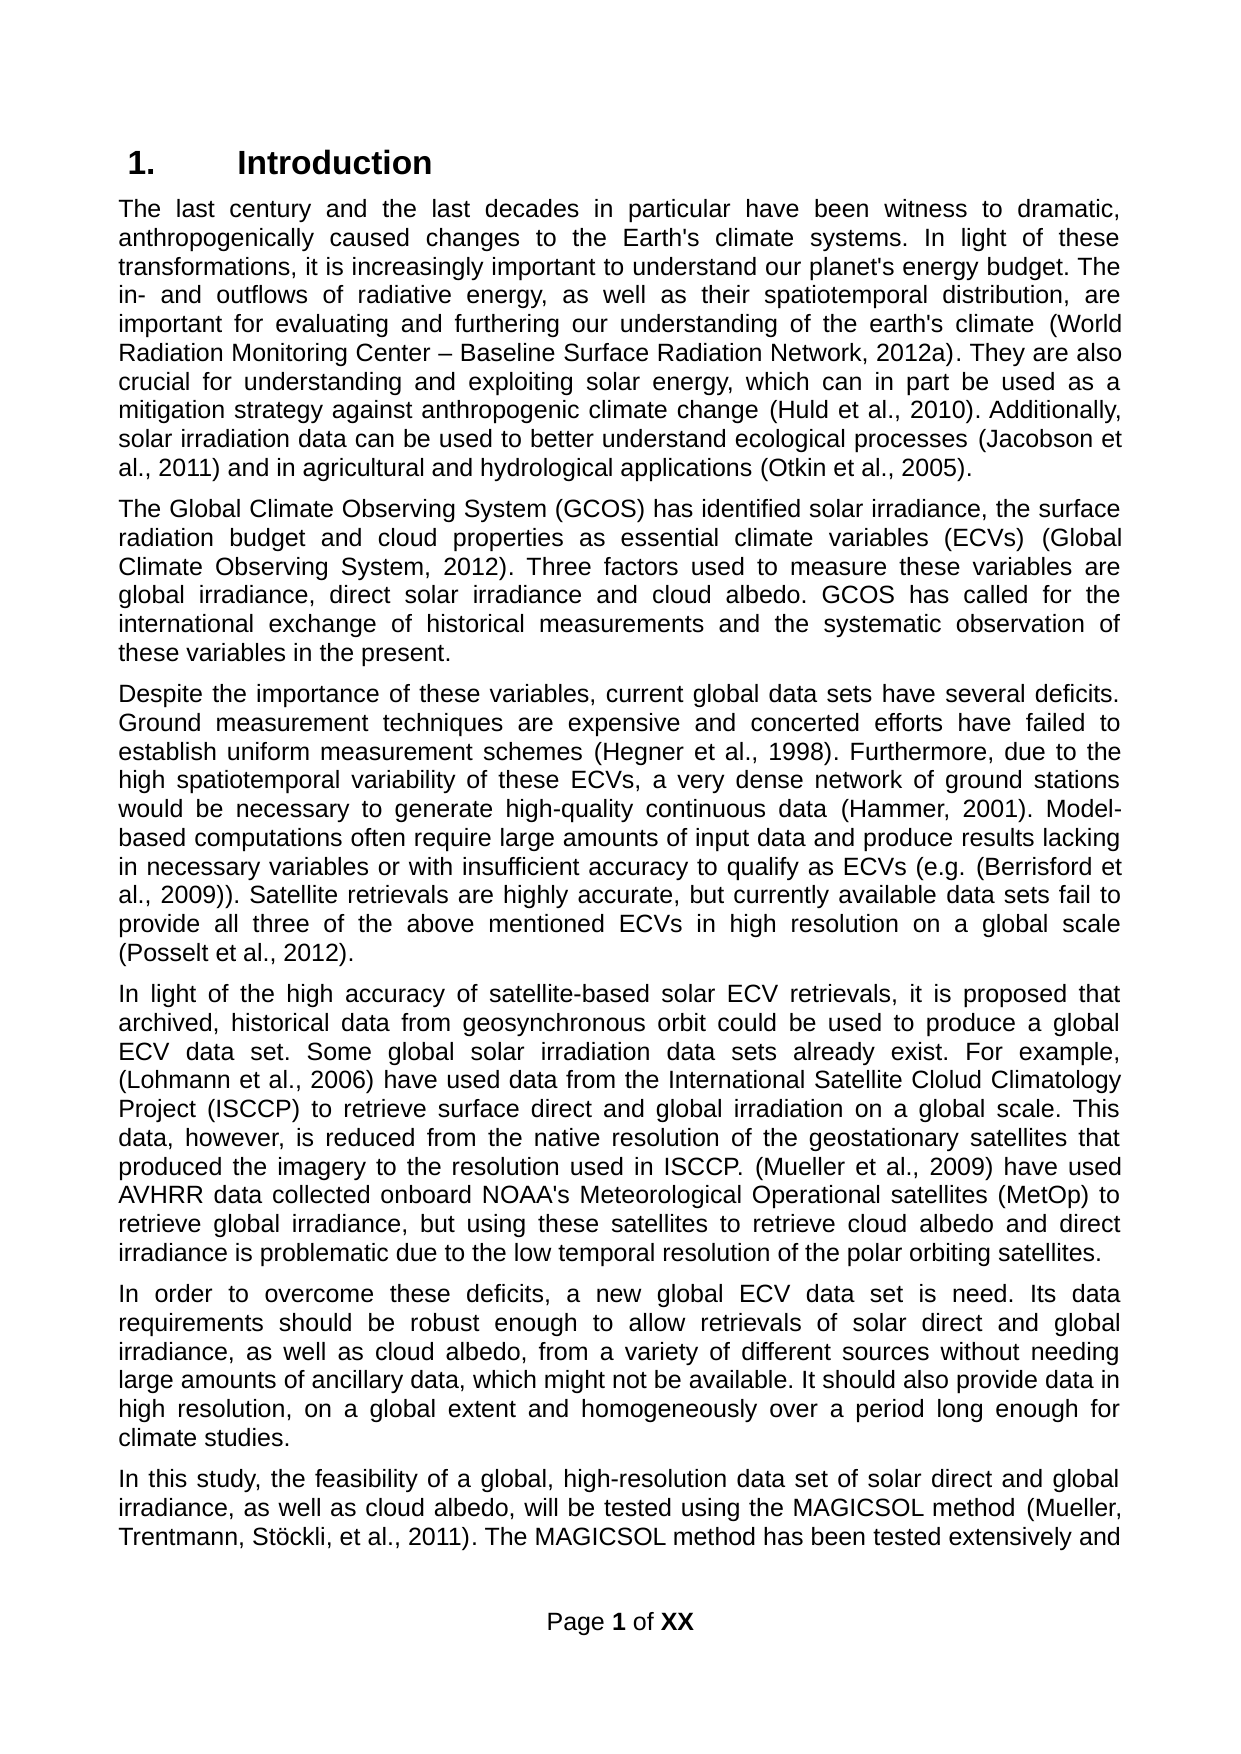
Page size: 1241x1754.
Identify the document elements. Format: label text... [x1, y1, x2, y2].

text In this study, the feasibility of a global, high-resolution data set of solar direct and global irradiance, as well as cloud albedo, will be tested using the MAGICSOL method (Mueller, Trentmann, Stöckli, et al., 2011). The MAGICSOL method has been tested extensively and [118, 1464, 1122, 1551]
text In light of the high accuracy of satellite-based solar ECV retrievals, it is proposed that archived, historical data from geosynchronous orbit could be used to produce a global ECV data set. Some global solar irradiation data sets already exist. For example, (Lohmann et al., 2006) have used data from the International Satellite Clolud Climatology Project (ISCCP) to retrieve surface direct and global irradiation on a global scale. This data, however, is reduced from the native resolution of the geostationary satellites that produced the imagery to the resolution used in ISCCP. (Mueller et al., 2009) have used AVHRR data collected onboard NOAA's Meteorological Operational satellites (MetOp) to retrieve global irradiance, but using these satellites to retrieve cloud albedo and direct irradiance is problematic due to the low temporal resolution of the polar orbiting satellites. [118, 979, 1122, 1267]
subtitle Introduction [118, 143, 1122, 182]
text Despite the importance of these variables, current global data sets have several deficits. Ground measurement techniques are expensive and concerted efforts have failed to establish uniform measurement schemes (Hegner et al., 1998). Furthermore, due to the high spatiotemporal variability of these ECVs, a very dense network of ground stations would be necessary to generate high-quality continuous data (Hammer, 2001). Model-based computations often require large amounts of input data and produce results lacking in necessary variables or with insufficient accuracy to qualify as ECVs (e.g. (Berrisford et al., 2009)). Satellite retrievals are highly accurate, but currently available data sets fail to provide all three of the above mentioned ECVs in high resolution on a global scale (Posselt et al., 2012). [118, 679, 1122, 967]
text The last century and the last decades in particular have been witness to dramatic, anthropogenically caused changes to the Earth's climate systems. In light of these transformations, it is increasingly important to understand our planet's energy budget. The in- and outflows of radiative energy, as well as their spatiotemporal distribution, are important for evaluating and furthering our understanding of the earth's climate (World Radiation Monitoring Center – Baseline Surface Radiation Network, 2012a). They are also crucial for understanding and exploiting solar energy, which can in part be used as a mitigation strategy against anthropogenic climate change (Huld et al., 2010). Additionally, solar irradiation data can be used to better understand ecological processes (Jacobson et al., 2011) and in agricultural and hydrological applications (Otkin et al., 2005). [118, 194, 1122, 482]
text In order to overcome these deficits, a new global ECV data set is need. Its data requirements should be robust enough to allow retrievals of solar direct and global irradiance, as well as cloud albedo, from a variety of different sources without needing large amounts of ancillary data, which might not be available. It should also provide data in high resolution, on a global extent and homogeneously over a period long enough for climate studies. [118, 1279, 1122, 1452]
text The Global Climate Observing System (GCOS) has identified solar irradiance, the surface radiation budget and cloud properties as essential climate variables (ECVs) (Global Climate Observing System, 2012). Three factors used to measure these variables are global irradiance, direct solar irradiance and cloud albedo. GCOS has called for the international exchange of historical measurements and the systematic observation of these variables in the present. [118, 494, 1122, 667]
